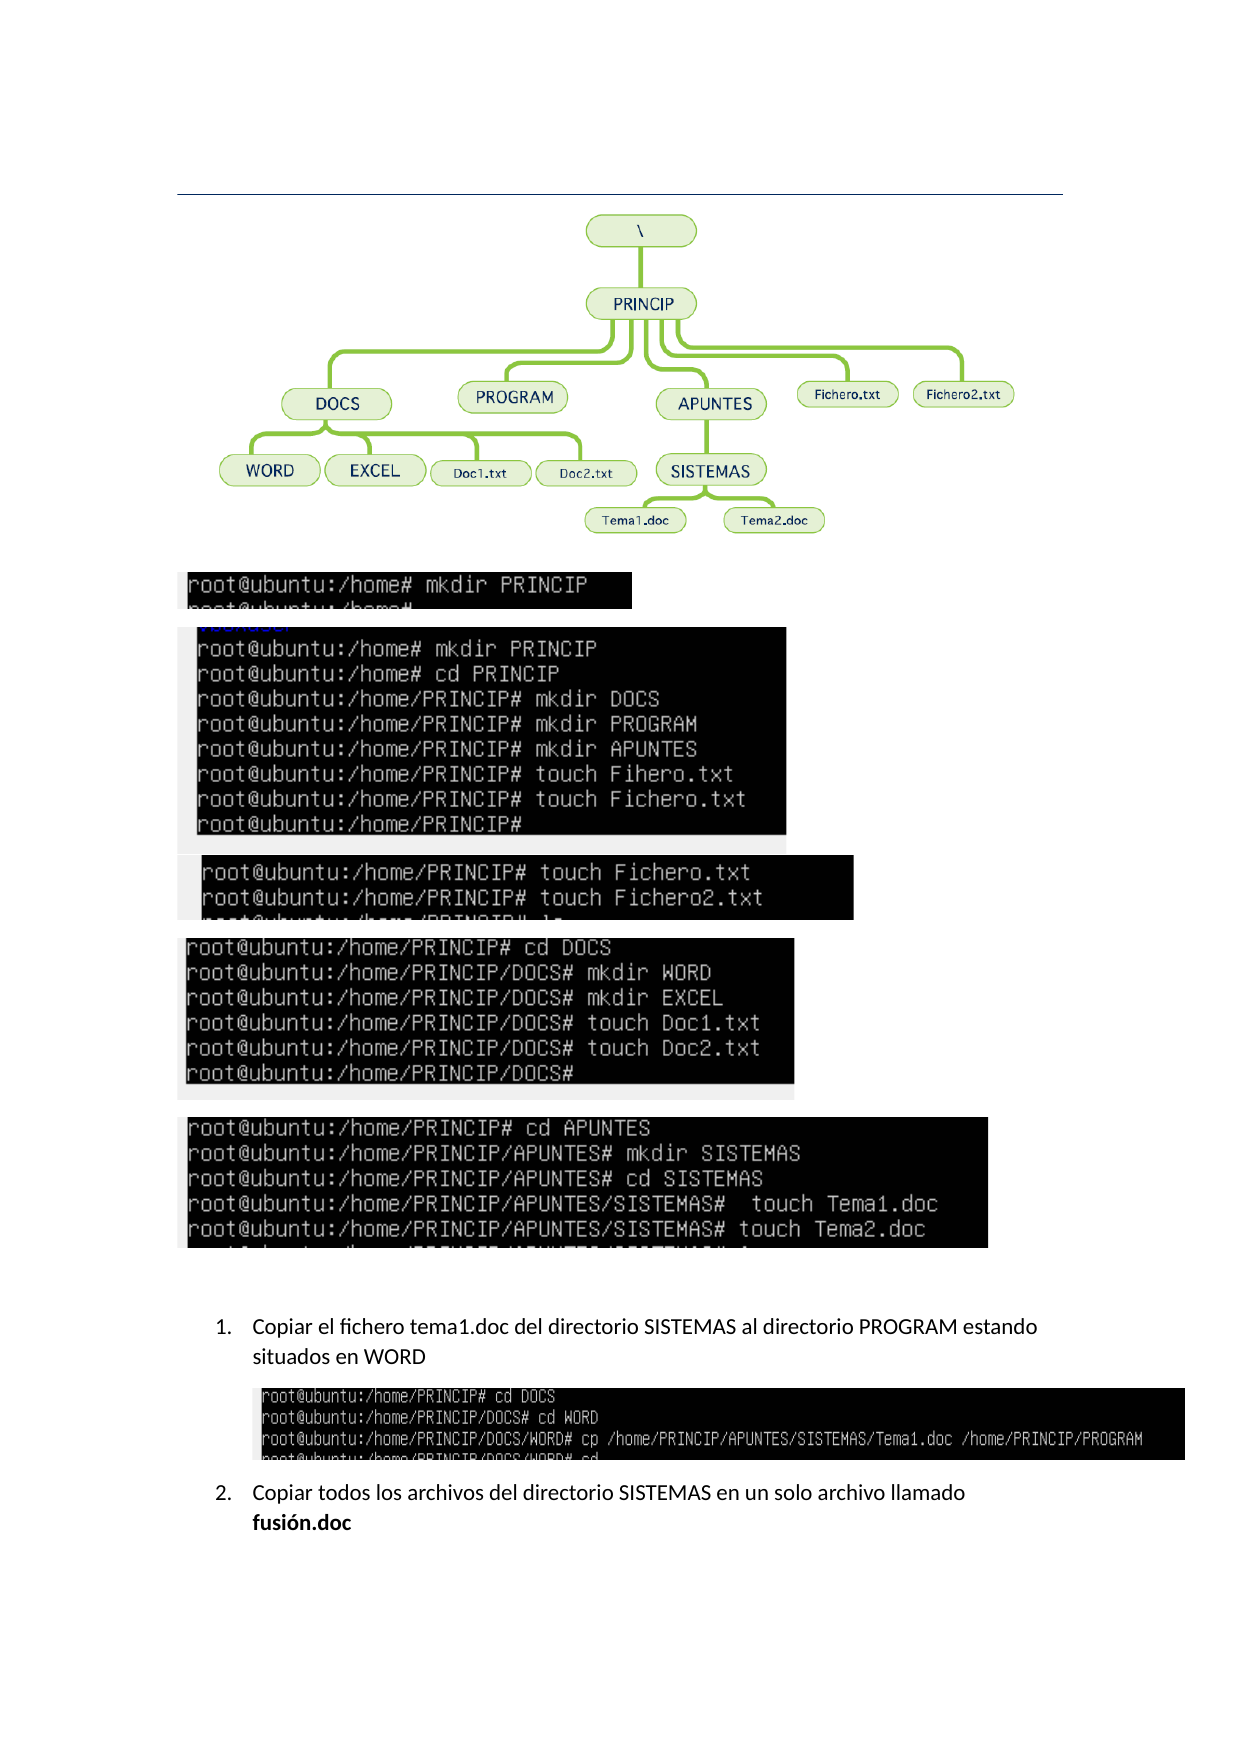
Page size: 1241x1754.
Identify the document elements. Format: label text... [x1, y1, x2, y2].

list Copiar todos los archivos del directorio SISTEMAS en un solo archivo llamado fusión.doc [215, 1478, 1063, 1536]
list Copiar el fichero tema1.doc del directorio SISTEMAS al directorio PROGRAM estando situados en WORD [215, 1312, 1063, 1370]
